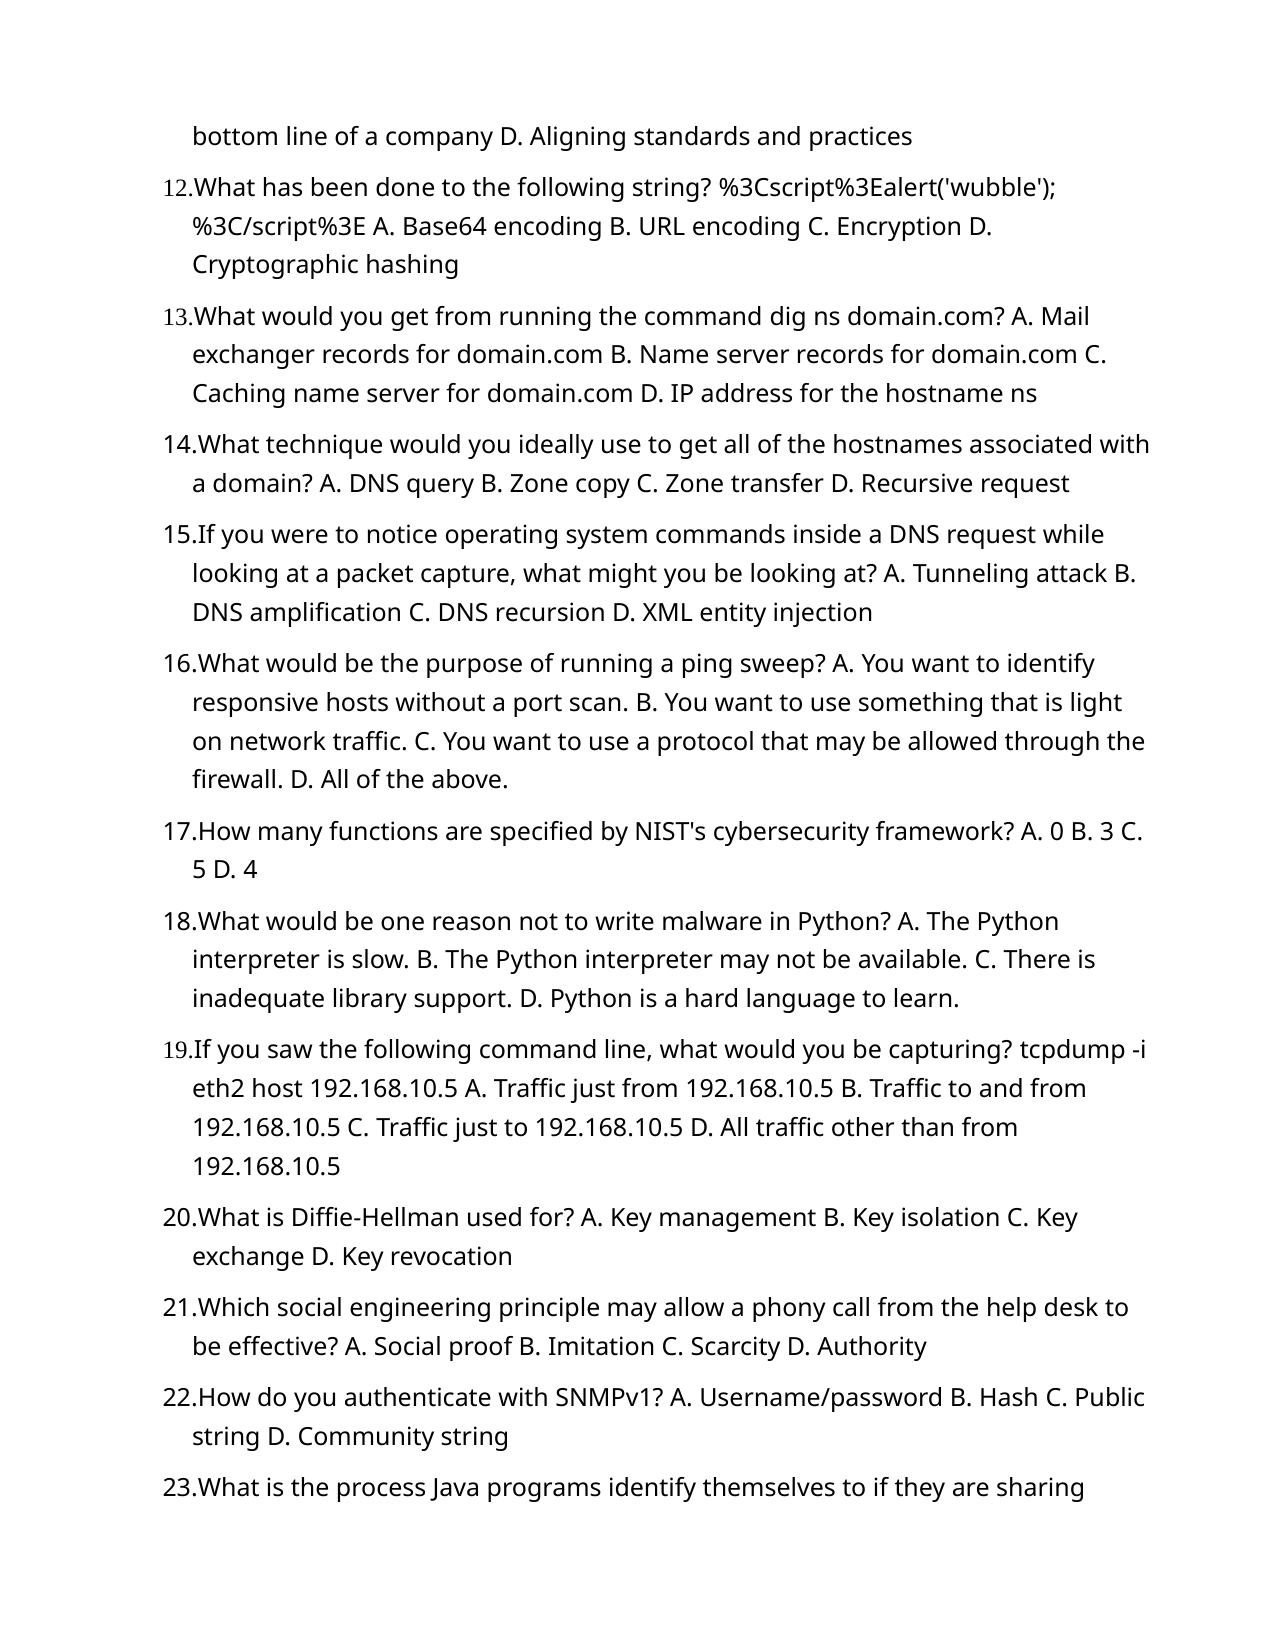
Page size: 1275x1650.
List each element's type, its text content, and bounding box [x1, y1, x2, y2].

list What is Diffie-Hellman used for? A. Key management B. Key isolation C. Key exchange D. Key revocation [162, 1199, 1157, 1272]
list What has been done to the following string? %3Cscript%3Ealert('wubble'); %3C/script%3E A. Base64 encoding B. URL encoding C. Encryption D. Cryptographic hashing [162, 169, 1157, 281]
list How do you authenticate with SNMPv1? A. Username/password B. Hash C. Public string D. Community string [162, 1379, 1157, 1452]
list What is the process Java programs identify themselves to if they are sharing [162, 1469, 1157, 1503]
list What would be the purpose of running a ping sweep? A. You want to identify responsive hosts without a port scan. B. You want to use something that is light on network traffic. C. You want to use a protocol that may be allowed through the firewall. D. All of the above. [162, 646, 1157, 796]
list If you saw the following command line, what would you be capturing? tcpdump -i eth2 host 192.168.10.5 A. Traffic just from 192.168.10.5 B. Traffic to and from 192.168.10.5 C. Traffic just to 192.168.10.5 D. All traffic other than from 192.168.10.5 [162, 1032, 1157, 1182]
list How many functions are specified by NIST's cybersecurity framework? A. 0 B. 3 C. 5 D. 4 [162, 813, 1157, 886]
list What would be one reason not to write malware in Python? A. The Python interpreter is slow. B. The Python interpreter may not be available. C. There is inadequate library support. D. Python is a hard language to learn. [162, 903, 1157, 1015]
list If you were to notice operating system commands inside a DNS request while looking at a packet capture, what might you be looking at? A. Tunneling attack B. DNS amplification C. DNS recursion D. XML entity injection [162, 517, 1157, 628]
list bottom line of a company D. Aligning standards and practices [162, 118, 1157, 152]
list What technique would you ideally use to get all of the hostnames associated with a domain? A. DNS query B. Zone copy C. Zone transfer D. Recursive request [162, 427, 1157, 500]
list What would you get from running the command dig ns domain.com? A. Mail exchanger records for domain.com B. Name server records for domain.com C. Caching name server for domain.com D. IP address for the hostname ns [162, 298, 1157, 410]
list Which social engineering principle may allow a phony call from the help desk to be effective? A. Social proof B. Imitation C. Scarcity D. Authority [162, 1289, 1157, 1362]
